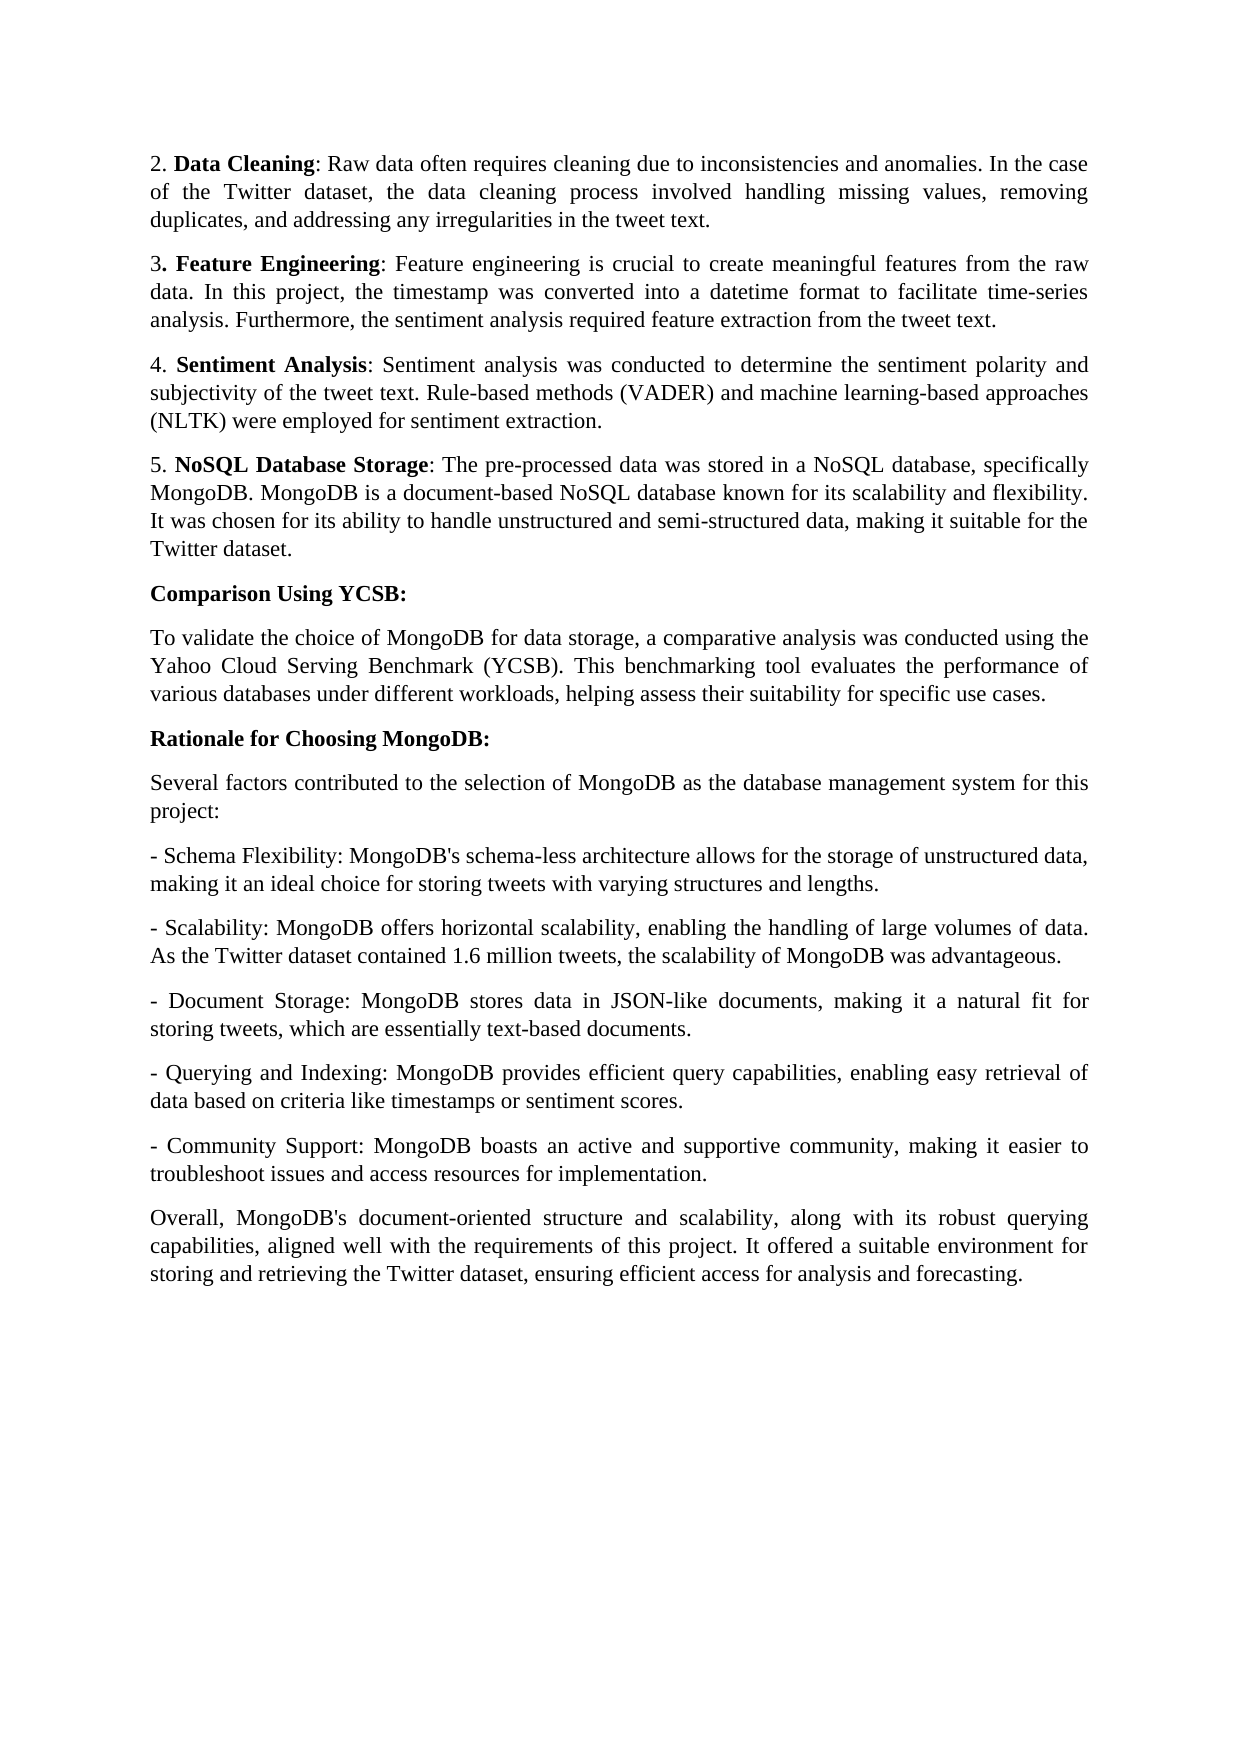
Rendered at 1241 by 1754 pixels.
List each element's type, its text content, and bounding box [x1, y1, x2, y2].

text - Document Storage: MongoDB stores data in JSON-like documents, making it a natural fit for storing tweets, which are essentially text-based documents. [150, 987, 1090, 1041]
text - Schema Flexibility: MongoDB's schema-less architecture allows for the storage of unstructured data, making it an ideal choice for storing tweets with varying structures and lengths. [150, 842, 1090, 896]
text Comparison Using YCSB: [150, 579, 1090, 606]
text 2. Data Cleaning: Raw data often requires cleaning due to inconsistencies and anomalies. In the case of the Twitter dataset, the data cleaning process involved handling missing values, removing duplicates, and addressing any irregularities in the tweet text. [150, 150, 1090, 232]
text Overall, MongoDB's document-oriented structure and scalability, along with its robust querying capabilities, aligned well with the requirements of this project. It offered a suitable environment for storing and retrieving the Twitter dataset, ensuring efficient access for analysis and forecasting. [150, 1204, 1090, 1286]
text Rationale for Choosing MongoDB: [150, 724, 1090, 751]
text 5. NoSQL Database Storage: The pre-processed data was stored in a NoSQL database, specifically MongoDB. MongoDB is a document-based NoSQL database known for its scalability and flexibility. It was chosen for its ability to handle unstructured and semi-structured data, making it suitable for the Twitter dataset. [150, 451, 1090, 561]
text 4. Sentiment Analysis: Sentiment analysis was conducted to determine the sentiment polarity and subjectivity of the tweet text. Rule-based methods (VADER) and machine learning-based approaches (NLTK) were employed for sentiment extraction. [150, 351, 1090, 433]
text - Community Support: MongoDB boasts an active and supportive community, making it easier to troubleshoot issues and access resources for implementation. [150, 1132, 1090, 1186]
text To validate the choice of MongoDB for data storage, a comparative analysis was conducted using the Yahoo Cloud Serving Benchmark (YCSB). This benchmarking tool evaluates the performance of various databases under different workloads, helping assess their suitability for specific use cases. [150, 624, 1090, 706]
text - Querying and Indexing: MongoDB provides efficient query capabilities, enabling easy retrieval of data based on criteria like timestamps or sentiment scores. [150, 1059, 1090, 1113]
text Several factors contributed to the selection of MongoDB as the database management system for this project: [150, 769, 1090, 823]
text - Scalability: MongoDB offers horizontal scalability, enabling the handling of large volumes of data. As the Twitter dataset contained 1.6 million tweets, the scalability of MongoDB was advantageous. [150, 914, 1090, 968]
text 3. Feature Engineering: Feature engineering is crucial to create meaningful features from the raw data. In this project, the timestamp was converted into a datetime format to facilitate time-series analysis. Furthermore, the sentiment analysis required feature extraction from the tweet text. [150, 250, 1090, 333]
